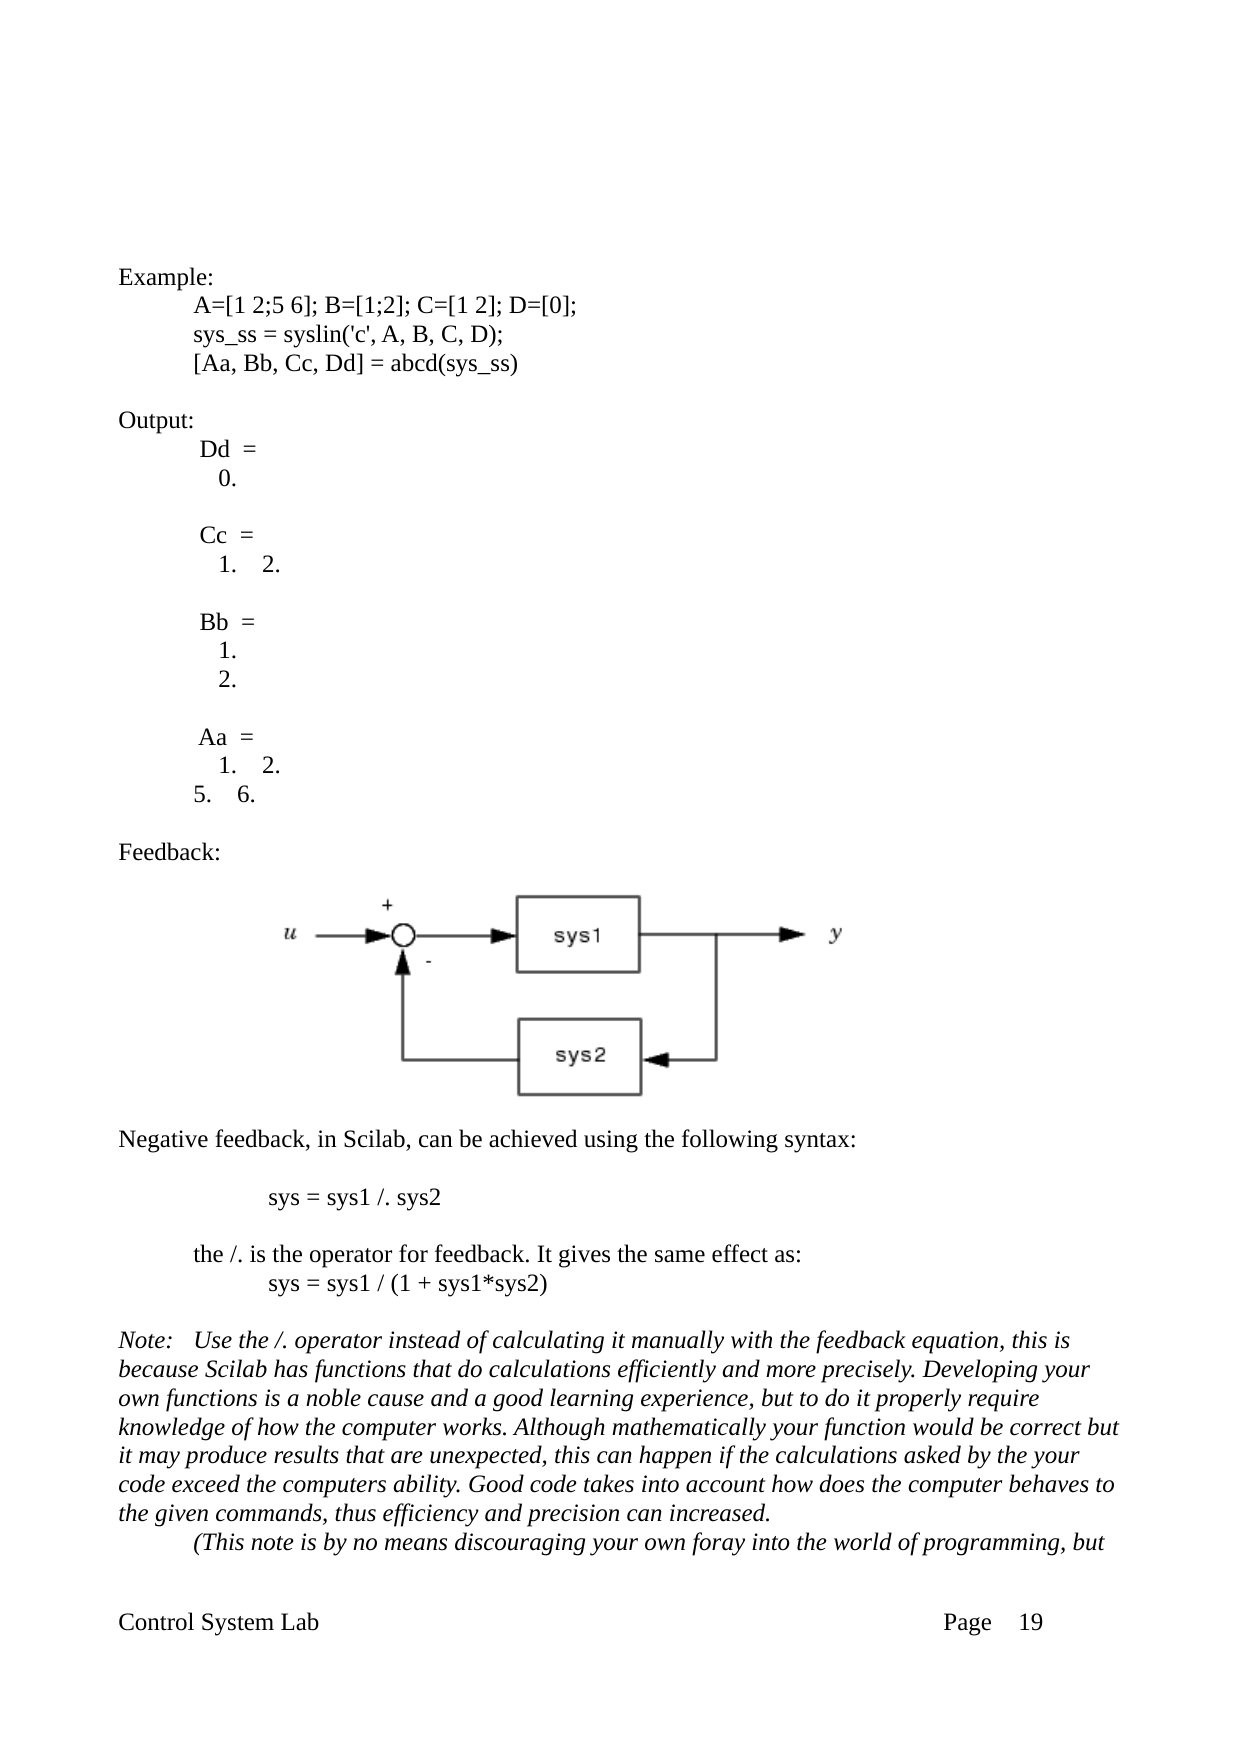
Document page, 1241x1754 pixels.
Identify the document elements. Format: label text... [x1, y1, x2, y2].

text 0. [193, 463, 1122, 521]
text (This note is by no means discouraging your own foray into the world of programming, but [118, 1527, 1122, 1556]
text Aa = [193, 722, 1122, 751]
text sys_ss = syslin('c', A, B, C, D); [Aa, Bb, Cc, Dd] = abcd(sys_ss) [118, 319, 1122, 377]
text sys = sys1 /. sys2 [118, 1182, 1122, 1211]
text Negative feedback, in Scilab, can be achieved using the following syntax: [118, 1124, 1122, 1182]
text 5. 6. [193, 779, 1122, 808]
text Cc = [193, 521, 1122, 549]
text 1. 2. [193, 549, 1122, 607]
text Output: [118, 406, 1122, 434]
text Feedback: [118, 837, 1122, 866]
picture [277, 875, 867, 1120]
text Note: Use the /. operator instead of calculating it manually with the feedback equation, this is because Scilab has functions that do calculations efficiently and more precisely. Developing your own functions is a noble cause and a good learning experience, but to do it properly require knowledge of how the computer works. Although mathematically your function would be correct but it may produce results that are unexpected, this can happen if the calculations asked by the your code exceed the computers ability. Good code takes into account how does the computer behaves to the given commands, thus efficiency and precision can increased. [118, 1326, 1122, 1527]
text Example: A=[1 2;5 6]; B=[1;2]; C=[1 2]; D=[0]; [118, 262, 1122, 319]
text the /. is the operator for feedback. It gives the same effect as: [118, 1239, 1122, 1268]
text 1. [193, 636, 1122, 664]
text Bb = [193, 607, 1122, 636]
text 1. 2. [193, 751, 1122, 779]
text sys = sys1 / (1 + sys1*sys2) [118, 1268, 1122, 1297]
text Dd = [193, 434, 1122, 463]
text 2. [193, 664, 1122, 722]
